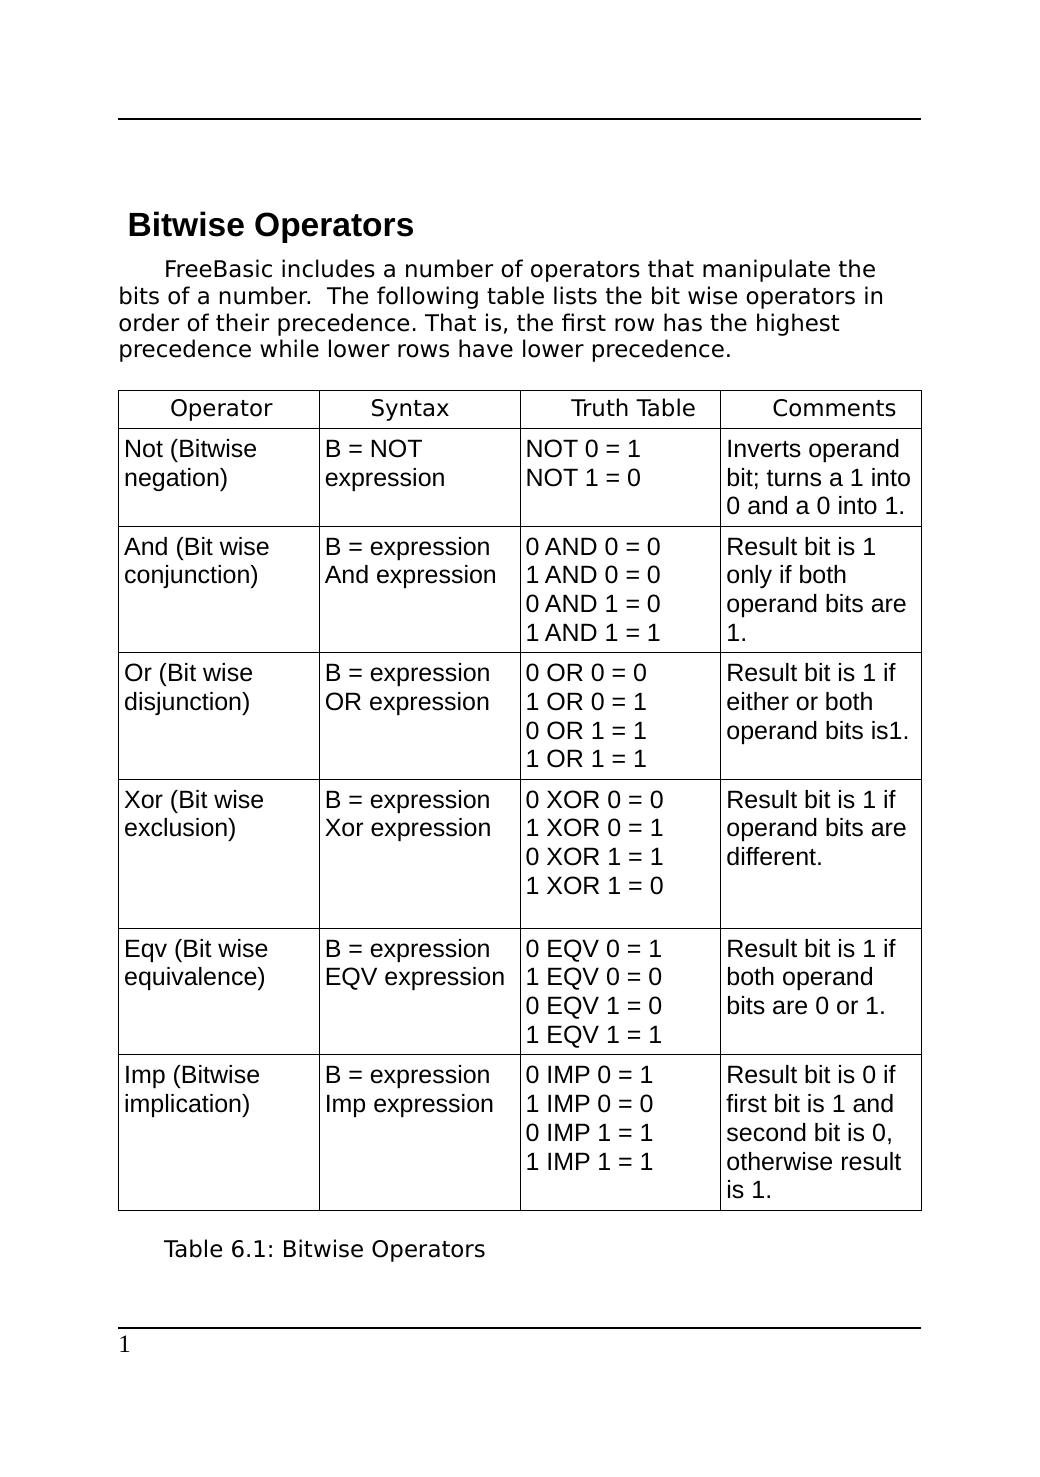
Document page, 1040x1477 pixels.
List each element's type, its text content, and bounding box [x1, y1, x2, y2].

table_cell Result bit is 1 only if both operand bits are 1. [721, 527, 921, 652]
table_cell Result bit is 1 if either or both operand bits is1. [721, 653, 921, 779]
table_cell Not (Bitwise negation) [119, 429, 319, 526]
table_cell B = NOT expression [320, 429, 520, 526]
table_cell 0 OR 0 = 0 1 OR 0 = 1 0 OR 1 = 1 1 OR 1 = 1 [521, 653, 720, 779]
table_header Comments [721, 391, 921, 428]
text FreeBasic includes a number of operators that manipulate the bits of a number. The following table lists the bit wise operators in order of their precedence. That is, the first row has the highest precedence while lower rows have lower precedence. [118, 256, 921, 363]
table_cell Result bit is 1 if operand bits are different. [721, 780, 921, 928]
table_cell NOT 0 = 1 NOT 1 = 0 [521, 429, 720, 526]
table_header Truth Table [521, 391, 720, 428]
table_cell B = expression Imp expression [320, 1055, 520, 1210]
text Table 6.1: Bitwise Operators [118, 1236, 921, 1263]
table_cell Inverts operand bit; turns a 1 into 0 and a 0 into 1. [721, 429, 921, 526]
table_cell Imp (Bitwise implication) [119, 1055, 319, 1210]
table_cell B = expression And expression [320, 527, 520, 652]
table_cell B = expression EQV expression [320, 929, 520, 1054]
table_cell B = expression Xor expression [320, 780, 520, 928]
table_cell Xor (Bit wise exclusion) [119, 780, 319, 928]
table_header Syntax [320, 391, 520, 428]
table_cell 0 EQV 0 = 1 1 EQV 0 = 0 0 EQV 1 = 0 1 EQV 1 = 1 [521, 929, 720, 1054]
table_header Operator [119, 391, 319, 428]
table_cell 0 AND 0 = 0 1 AND 0 = 0 0 AND 1 = 0 1 AND 1 = 1 [521, 527, 720, 652]
table_cell And (Bit wise conjunction) [119, 527, 319, 652]
table_cell Or (Bit wise disjunction) [119, 653, 319, 779]
table_cell B = expression OR expression [320, 653, 520, 779]
subtitle Bitwise Operators [118, 205, 921, 244]
table_cell 0 IMP 0 = 1 1 IMP 0 = 0 0 IMP 1 = 1 1 IMP 1 = 1 [521, 1055, 720, 1210]
table_cell Result bit is 0 if first bit is 1 and second bit is 0, otherwise result is 1. [721, 1055, 921, 1210]
table_cell Eqv (Bit wise equivalence) [119, 929, 319, 1054]
table_cell 0 XOR 0 = 0 1 XOR 0 = 1 0 XOR 1 = 1 1 XOR 1 = 0 [521, 780, 720, 928]
table_cell Result bit is 1 if both operand bits are 0 or 1. [721, 929, 921, 1054]
